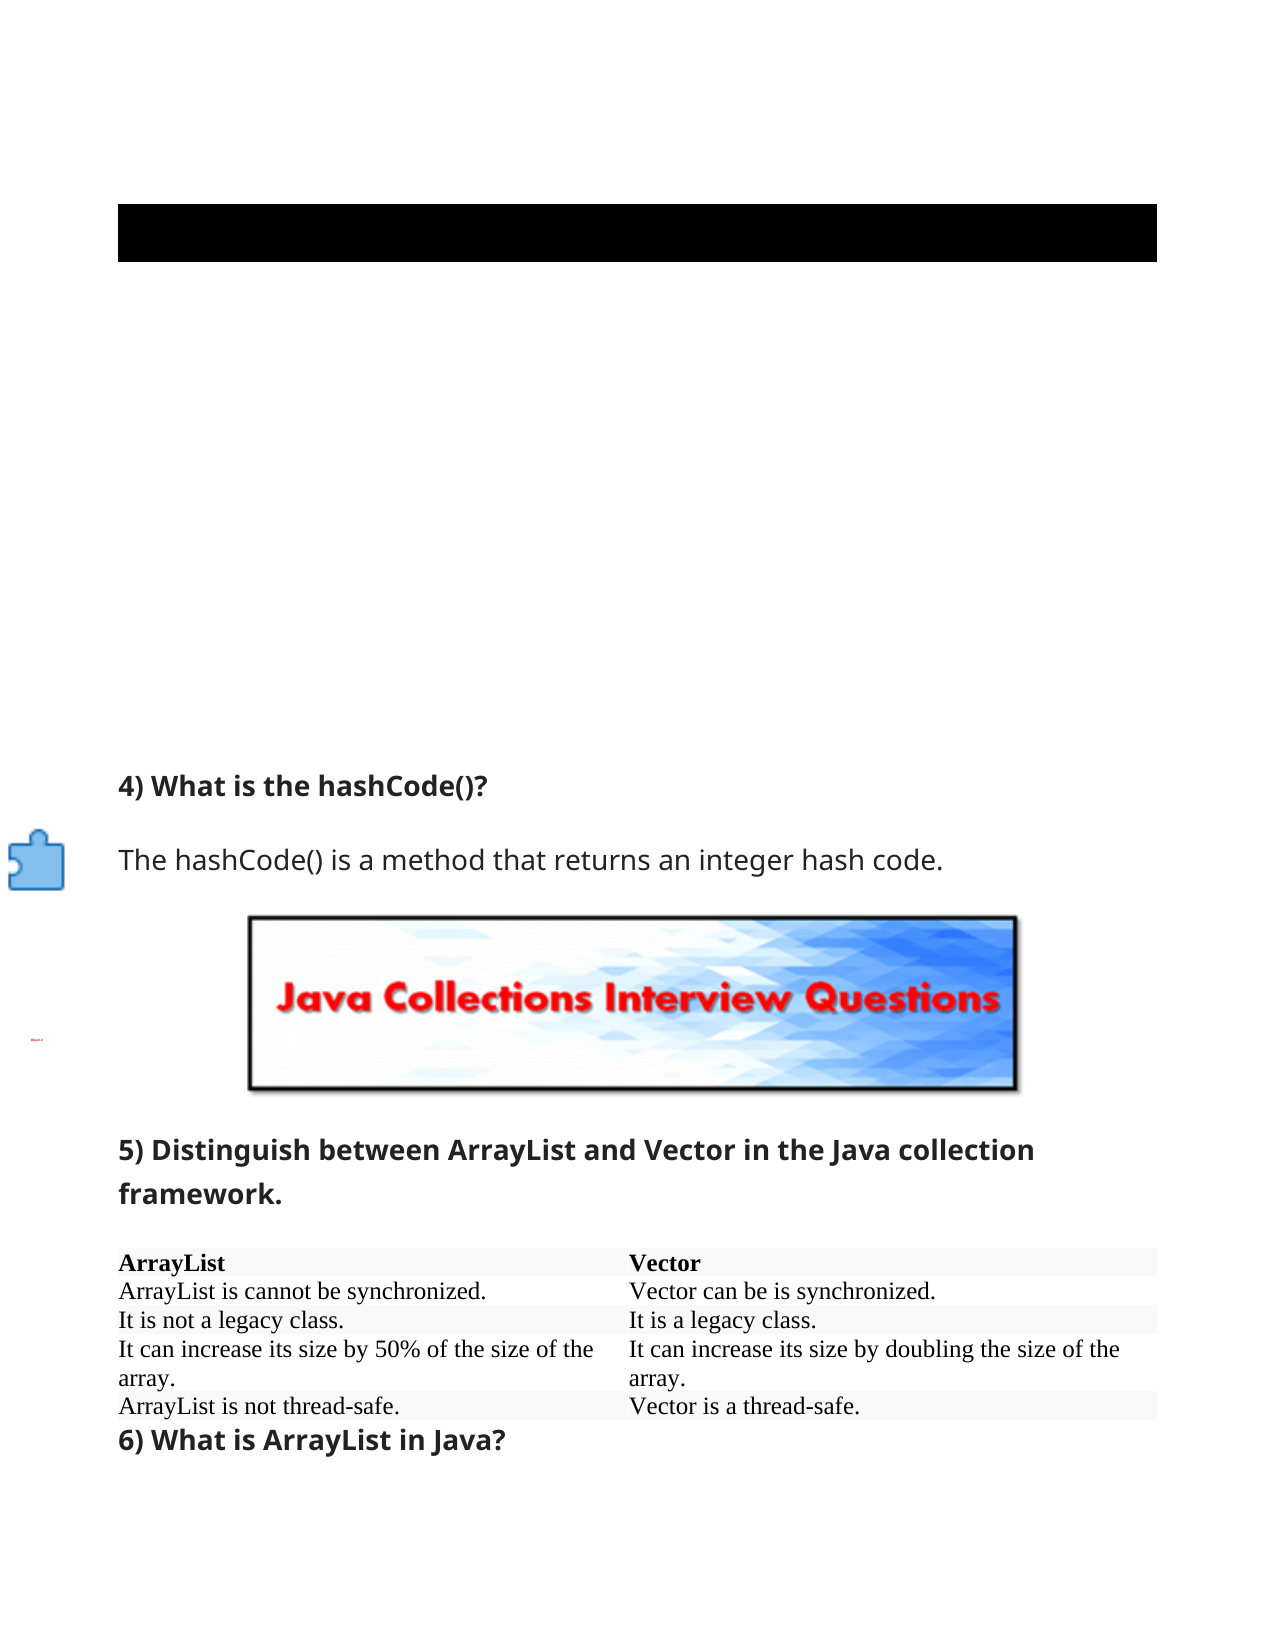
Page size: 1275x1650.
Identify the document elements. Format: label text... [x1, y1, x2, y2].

picture [246, 913, 1029, 1097]
table_cell It can increase its size by 50% of the size of the array. [118, 1334, 628, 1391]
table_cell ArrayList is cannot be synchronized. [118, 1276, 628, 1305]
table_cell It is a legacy class. [629, 1305, 1157, 1334]
text 84 [118, 502, 1157, 529]
text 9.9M [118, 445, 1157, 473]
table_cell It is not a legacy class. [118, 1305, 628, 1334]
text 6) What is ArrayList in Java? [118, 1420, 1157, 1458]
text 5) Distinguish between ArrayList and Vector in the Java collection framework. [118, 1130, 1157, 1212]
text 4) What is the hashCode()? [118, 722, 1157, 805]
table_header ArrayList [118, 1248, 628, 1276]
table_cell It can increase its size by doubling the size of the array. [629, 1334, 1157, 1391]
table_header Vector [629, 1248, 1157, 1276]
text The hashCode() is a method that returns an integer hash code. [118, 840, 1157, 878]
table_cell ArrayList is not thread-safe. [118, 1391, 628, 1420]
table_cell Vector is a thread-safe. [629, 1391, 1157, 1420]
table_cell Vector can be is synchronized. [629, 1276, 1157, 1305]
